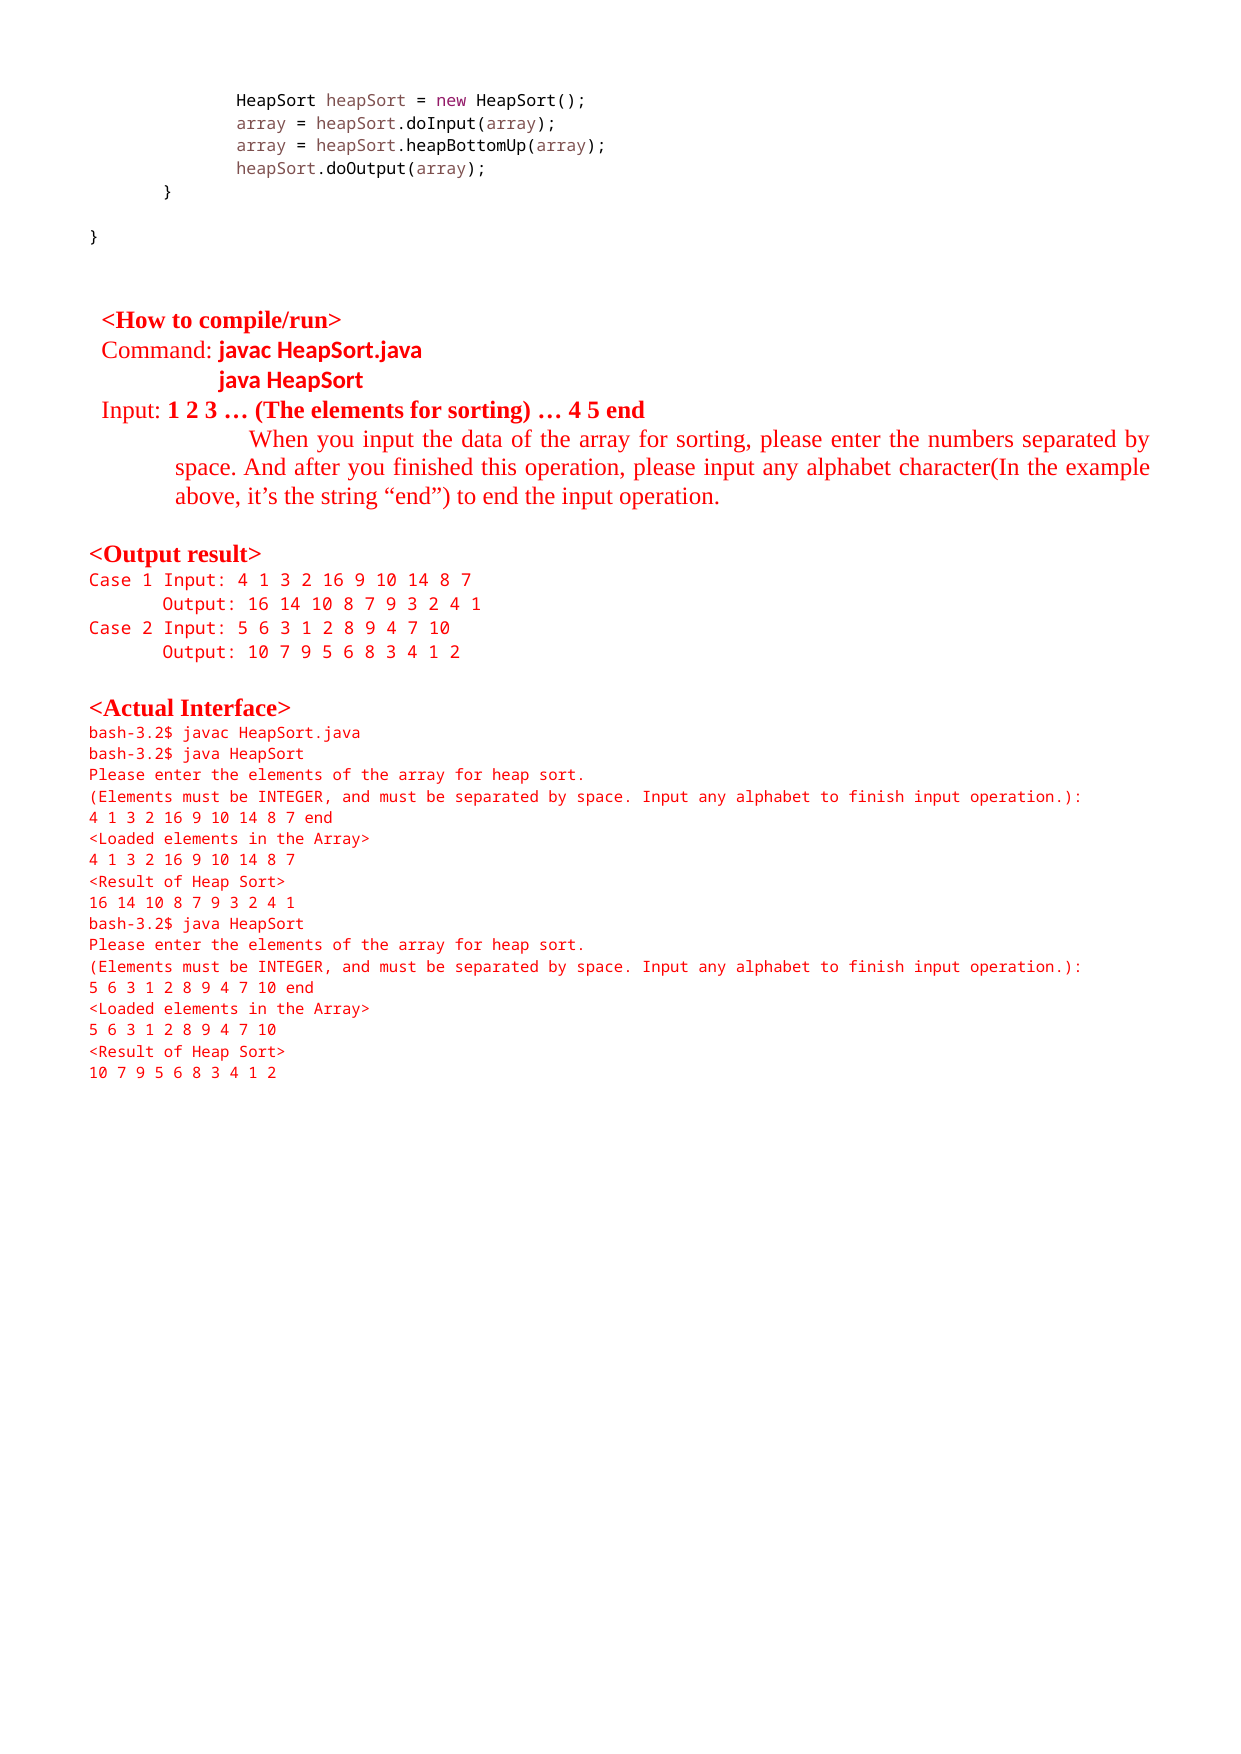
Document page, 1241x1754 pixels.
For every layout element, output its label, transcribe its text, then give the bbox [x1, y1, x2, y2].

text <Result of Heap Sort> [89, 1040, 1151, 1062]
text 5 6 3 1 2 8 9 4 7 10 [89, 1019, 1151, 1040]
text Case 2 Input: 5 6 3 1 2 8 9 4 7 10 [89, 616, 1151, 640]
text 4 1 3 2 16 9 10 14 8 7 [89, 849, 1151, 870]
text (Elements must be INTEGER, and must be separated by space. Input any alphabet to finish input operation.): [89, 785, 1151, 807]
text Output: 10 7 9 5 6 8 3 4 1 2 [89, 640, 1151, 664]
text bash-3.2$ javac HeapSort.java [89, 722, 1151, 743]
text array = heapSort.heapBottomUp(array); [89, 134, 1151, 157]
text 4 1 3 2 16 9 10 14 8 7 end [89, 807, 1151, 828]
text <How to compile/run> [101, 305, 1151, 334]
text <Actual Interface> [89, 693, 1151, 722]
text } [89, 225, 1151, 248]
text <Loaded elements in the Array> [89, 828, 1151, 849]
text <Result of Heap Sort> [89, 870, 1151, 892]
text 16 14 10 8 7 9 3 2 4 1 [89, 892, 1151, 913]
text Command: javac HeapSort.java [101, 334, 1151, 364]
text bash-3.2$ java HeapSort [89, 913, 1151, 934]
text <Loaded elements in the Array> [89, 998, 1151, 1019]
text heapSort.doOutput(array); [89, 157, 1151, 179]
text (Elements must be INTEGER, and must be separated by space. Input any alphabet to finish input operation.): [89, 955, 1151, 977]
text } [89, 179, 1151, 202]
text 5 6 3 1 2 8 9 4 7 10 end [89, 977, 1151, 998]
text Please enter the elements of the array for heap sort. [89, 764, 1151, 785]
text array = heapSort.doInput(array); [89, 111, 1151, 134]
text 10 7 9 5 6 8 3 4 1 2 [89, 1062, 1151, 1083]
text Output: 16 14 10 8 7 9 3 2 4 1 [89, 592, 1151, 616]
text bash-3.2$ java HeapSort [89, 743, 1151, 764]
text <Output result> [89, 539, 1151, 567]
text When you input the data of the array for sorting, please enter the numbers separated by space. And after you finished this operation, please input any alphabet character(In the example above, it’s the string “end”) to end the input operation. [175, 424, 1151, 510]
text HeapSort heapSort = new HeapSort(); [89, 89, 1151, 111]
text java HeapSort [101, 364, 1151, 395]
text Input: 1 2 3 … (The elements for sorting) … 4 5 end [101, 395, 1151, 424]
text Please enter the elements of the array for heap sort. [89, 934, 1151, 955]
text Case 1 Input: 4 1 3 2 16 9 10 14 8 7 [89, 567, 1151, 592]
